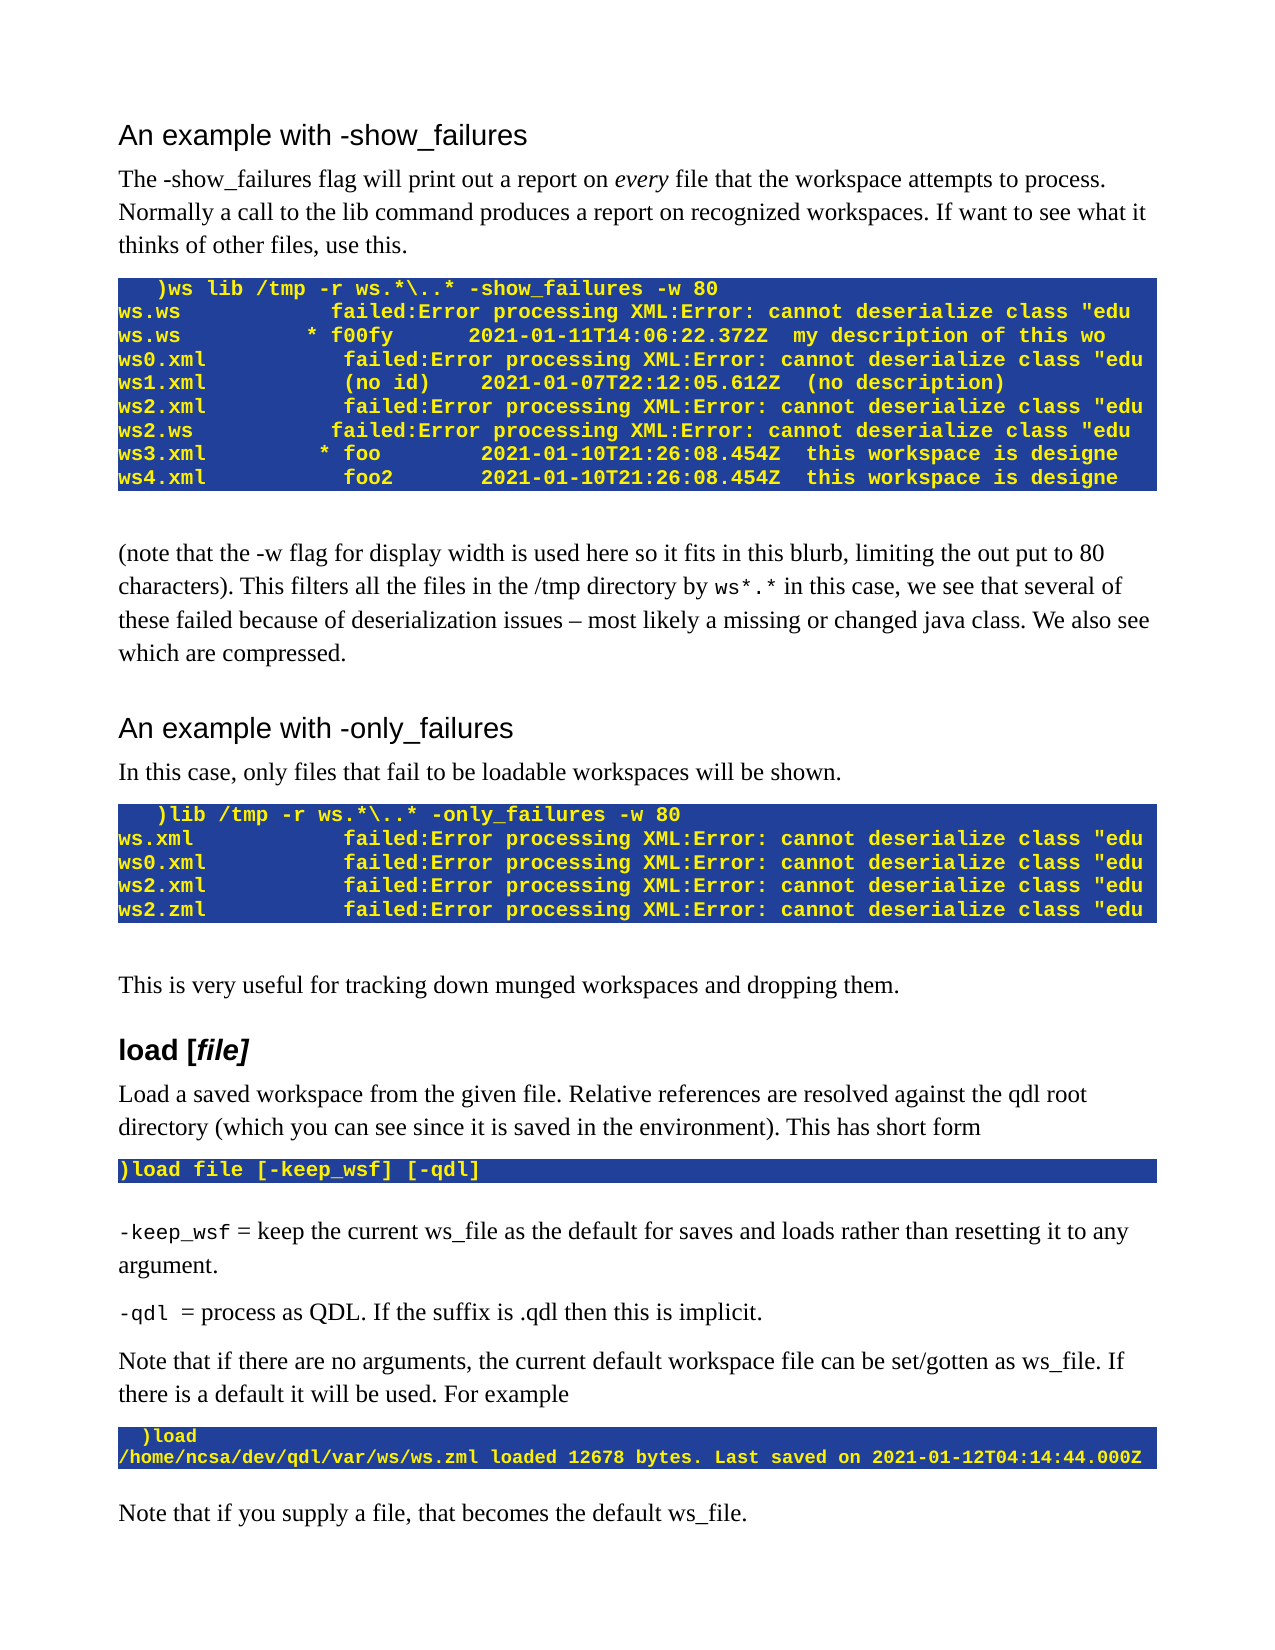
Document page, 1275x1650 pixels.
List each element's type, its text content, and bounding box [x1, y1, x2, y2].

text Load a saved workspace from the given file. Relative references are resolved against the qdl root directory (which you can see since it is saved in the environment). This has short form [118, 1079, 1157, 1140]
text Note that if you supply a file, that becomes the default ws_file. [118, 1498, 1157, 1527]
text (note that the -w flag for display width is used here so it fits in this blurb, limiting the out put to 80 characters). This filters all the files in the /tmp directory by ws*.* in this case, we see that several of these failed because of deserialization issues – most likely a missing or changed java class. We also see which are compressed. [118, 538, 1157, 667]
text The -show_failures flag will print out a report on every file that the workspace attempts to process. Normally a call to the lib command produces a report on recognized workspaces. If want to see what it thinks of other files, use this. [118, 164, 1157, 259]
text )ws lib /tmp -r ws.*\..* -show_failures -w 80 [718, 278, 1157, 301]
text This is very useful for tracking down munged workspaces and dropping them. [118, 970, 1157, 999]
text )lib /tmp -r ws.*\..* -only_failures -w 80 [681, 804, 1157, 828]
subtitle An example with -show_failures [118, 118, 1157, 152]
text )load [197, 1427, 1157, 1448]
text )load file [-keep_wsf] [-qdl] [481, 1159, 1157, 1183]
text -qdl = process as QDL. If the suffix is .qdl then this is implicit. [118, 1297, 1157, 1327]
text -keep_wsf = keep the current ws_file as the default for saves and loads rather than resetting it to any argument. [118, 1183, 1157, 1278]
text ws1.xml (no id) 2021-01-07T22:12:05.612Z (no description) [118, 372, 1157, 396]
subtitle load [file] [118, 1032, 1157, 1066]
subtitle An example with -only_failures [118, 711, 1157, 744]
text In this case, only files that fail to be loadable workspaces will be shown. [118, 757, 1157, 786]
text )lib /tmp -r ws.*\..* -only_failures -w 80 [443, 804, 493, 828]
text Note that if there are no arguments, the current default workspace file can be set/gotten as ws_file. If there is a default it will be used. For example [118, 1346, 1157, 1408]
